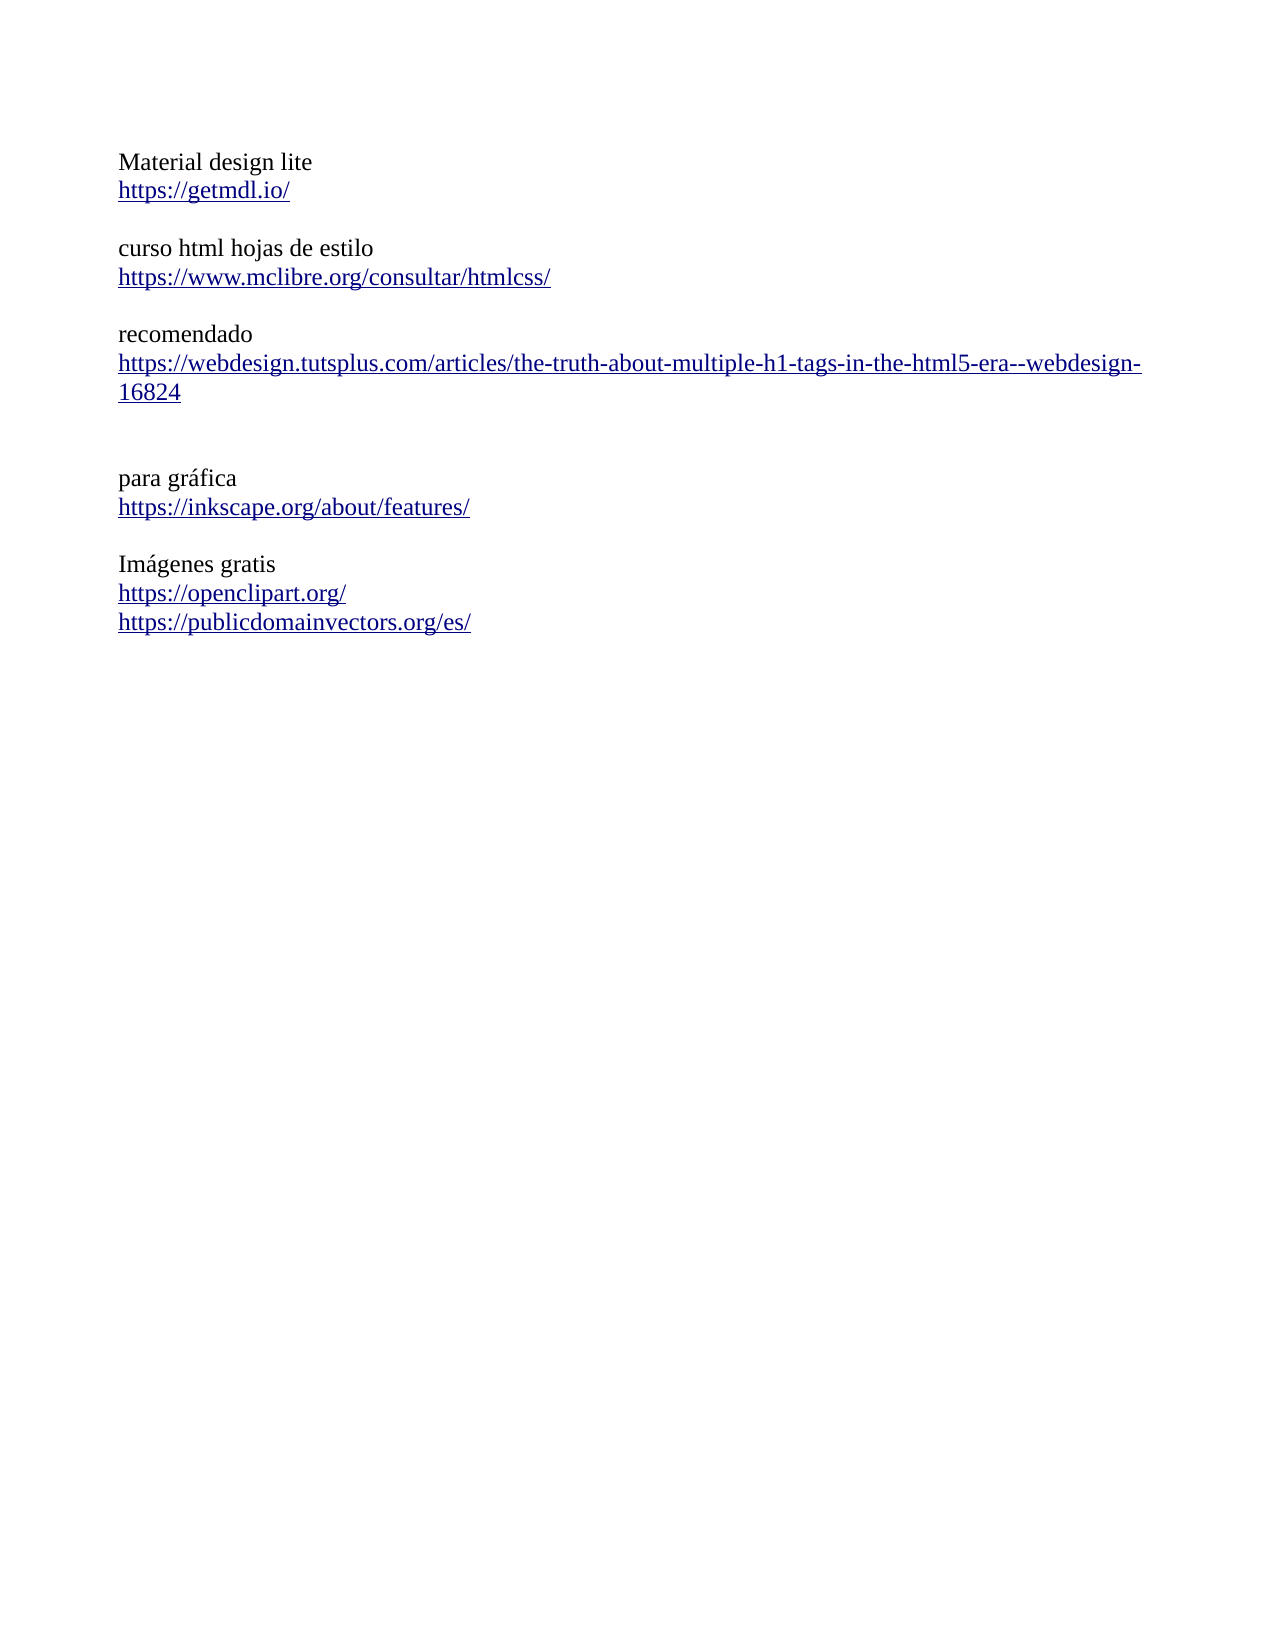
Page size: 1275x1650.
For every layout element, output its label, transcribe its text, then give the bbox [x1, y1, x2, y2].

text https://publicdomainvectors.org/es/ [118, 607, 1157, 636]
text Material design lite [118, 147, 1157, 176]
text https://webdesign.tutsplus.com/articles/the-truth-about-multiple-h1-tags-in-the-html5-era--webdesign-16824 [118, 348, 1157, 406]
text https://getmdl.io/ [118, 176, 1157, 204]
text Imágenes gratis [118, 549, 1157, 578]
text https://inkscape.org/about/features/ [118, 492, 1157, 521]
text https://openclipart.org/ [118, 578, 1157, 607]
text recomendado [118, 319, 1157, 348]
text curso html hojas de estilo [118, 233, 1157, 262]
text https://www.mclibre.org/consultar/htmlcss/ [118, 262, 1157, 291]
text para gráfica [118, 463, 1157, 492]
